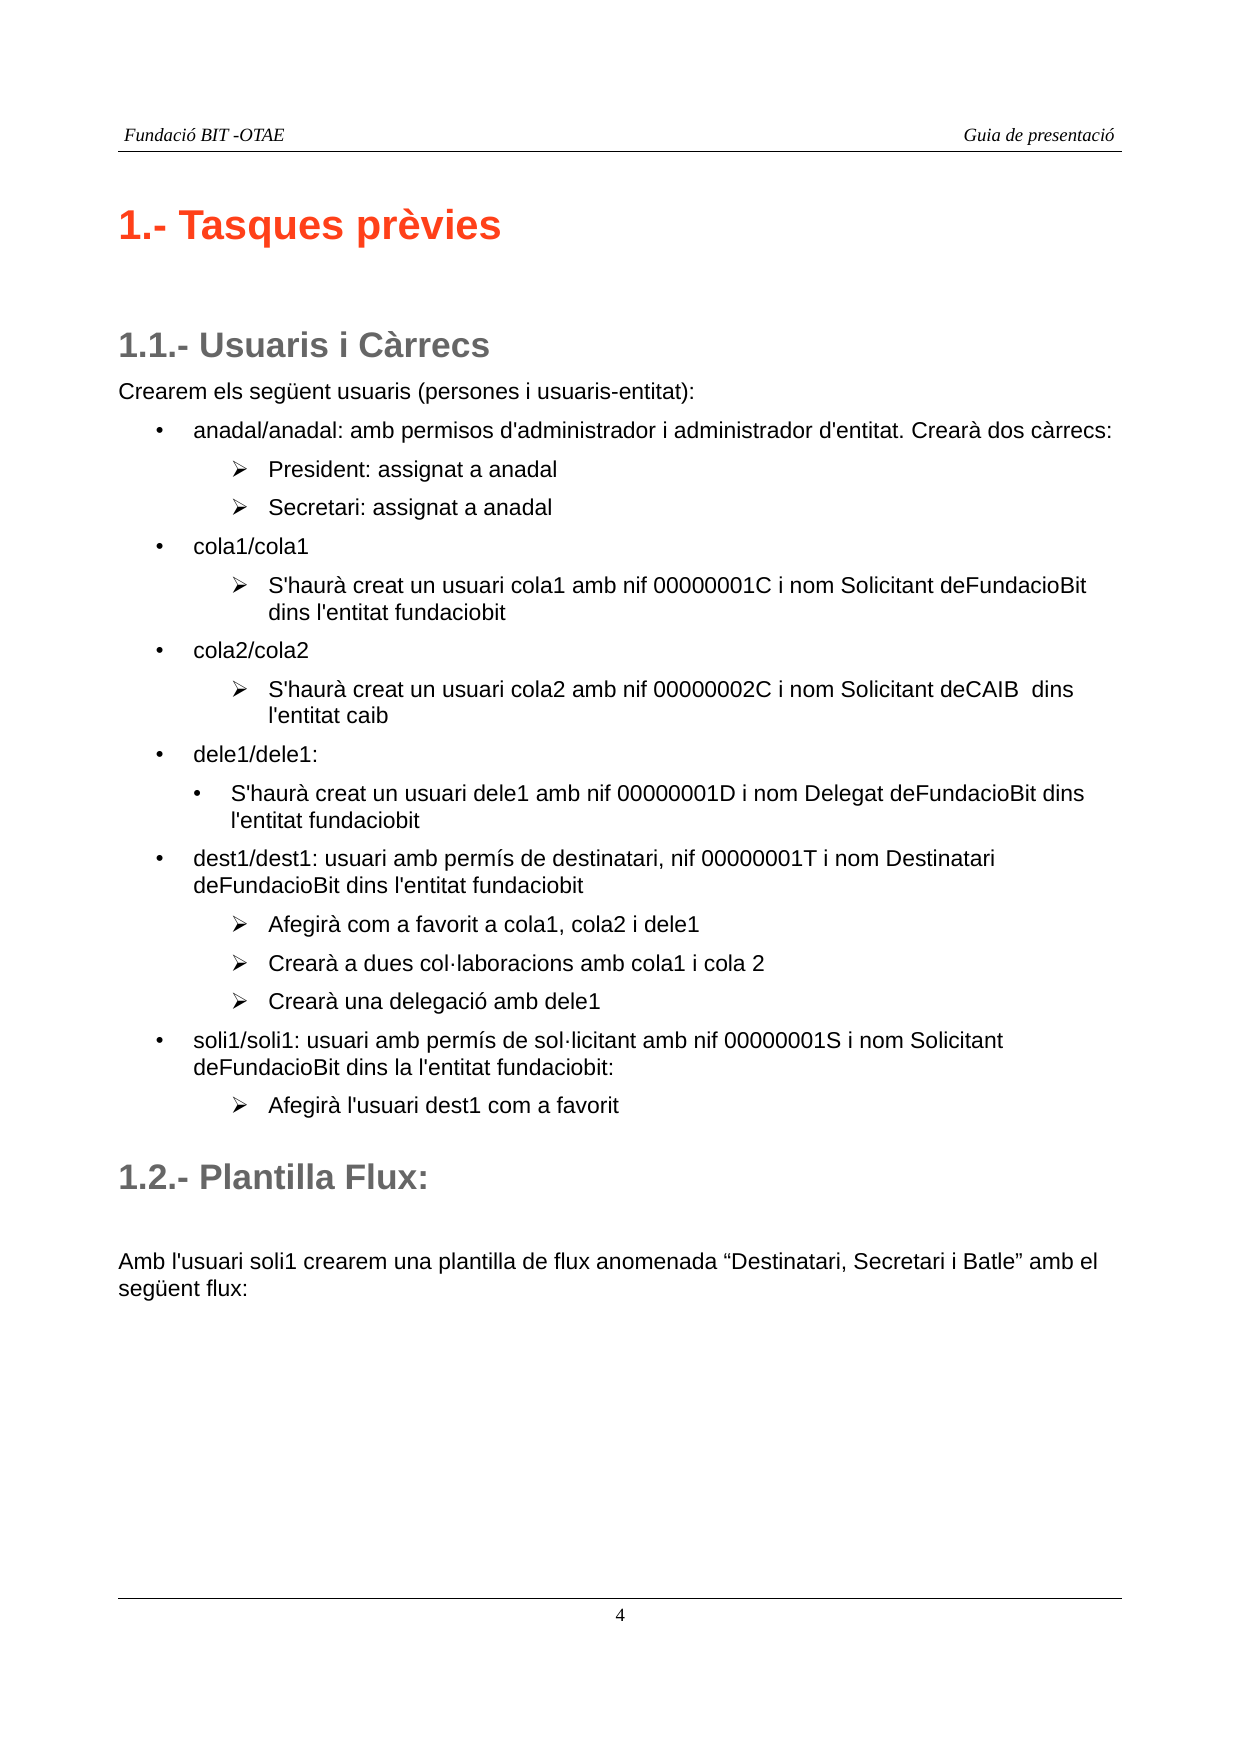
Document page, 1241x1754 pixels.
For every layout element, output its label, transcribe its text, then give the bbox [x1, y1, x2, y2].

list Crearà a dues col·laboracions amb cola1 i cola 2 [231, 949, 1122, 976]
list Afegirà com a favorit a cola1, cola2 i dele1 [231, 911, 1122, 937]
list Secretari: assignat a anadal [231, 494, 1122, 521]
text Amb l'usuari soli1 crearem una plantilla de flux anomenada “Destinatari, Secretari i Batle” amb el següent flux: [118, 1248, 1122, 1301]
list President: assignat a anadal [231, 456, 1122, 482]
subtitle Tasques prèvies [118, 200, 1122, 248]
list Crearà una delegació amb dele1 [231, 988, 1122, 1015]
list S'haurà creat un usuari cola1 amb nif 00000001C i nom Solicitant deFundacioBit dins l'entitat fundaciobit [231, 572, 1122, 625]
list S'haurà creat un usuari cola2 amb nif 00000002C i nom Solicitant deCAIB dins l'entitat caib [231, 676, 1122, 729]
text Crearem els següent usuaris (persones i usuaris-entitat): [118, 378, 1122, 404]
list Afegirà l'usuari dest1 com a favorit [231, 1092, 1122, 1119]
list cola2/cola2 [156, 637, 1122, 664]
list soli1/soli1: usuari amb permís de sol·licitant amb nif 00000001S i nom Solicitant deFundacioBit dins la l'entitat fundaciobit: [156, 1027, 1122, 1080]
list anadal/anadal: amb permisos d'administrador i administrador d'entitat. Crearà dos càrrecs: [156, 417, 1122, 443]
list S'haurà creat un usuari dele1 amb nif 00000001D i nom Delegat deFundacioBit dins l'entitat fundaciobit [193, 780, 1122, 833]
list dest1/dest1: usuari amb permís de destinatari, nif 00000001T i nom Destinatari deFundacioBit dins l'entitat fundaciobit [156, 845, 1122, 898]
subtitle Usuaris i Càrrecs [118, 324, 1122, 365]
subtitle Plantilla Flux: [118, 1156, 1122, 1197]
list cola1/cola1 [156, 533, 1122, 559]
list dele1/dele1: [156, 741, 1122, 768]
